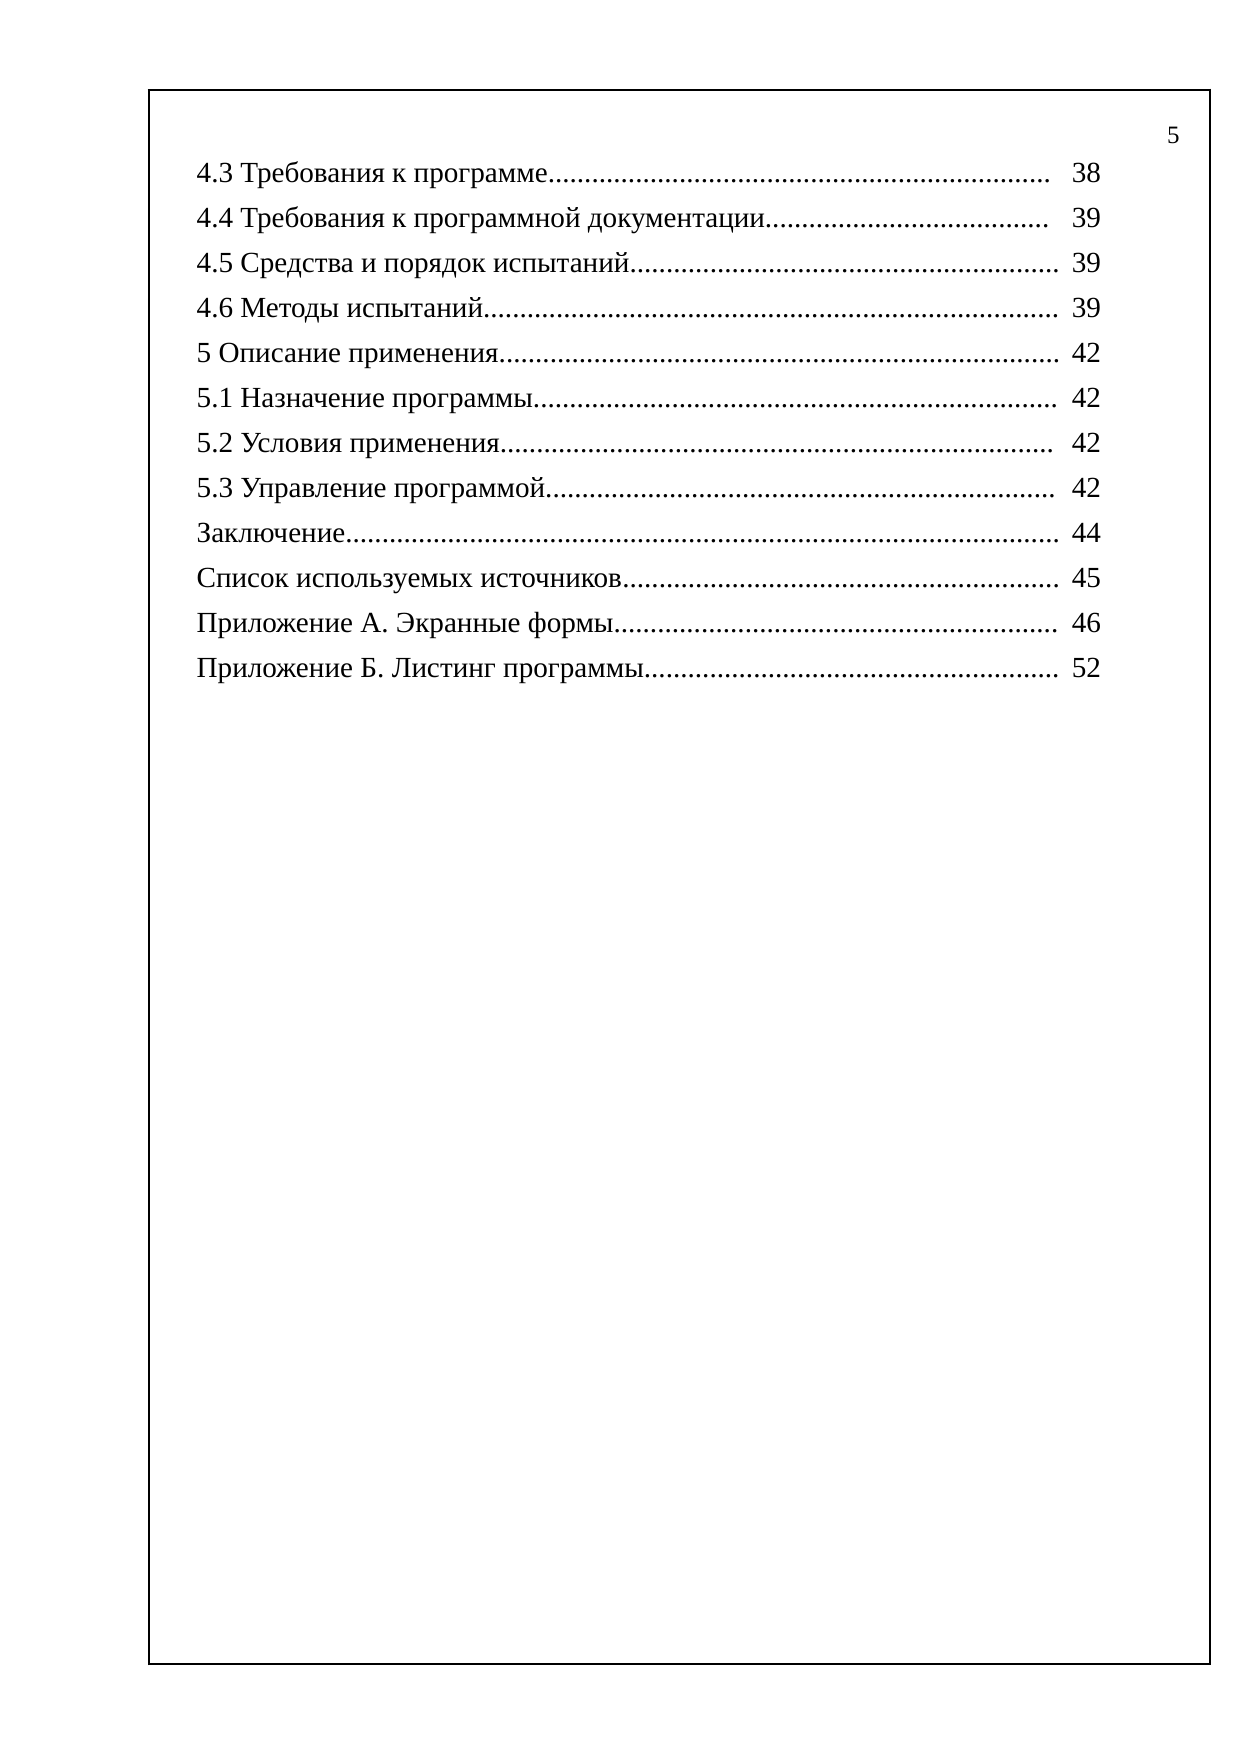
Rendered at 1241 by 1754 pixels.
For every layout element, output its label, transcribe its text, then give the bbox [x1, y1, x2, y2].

table_cell 4.3 Требования к программе..................................................................... [191, 150, 1066, 194]
table_cell 42 [1066, 375, 1145, 419]
table_cell Приложение Б. Листинг программы......................................................... [191, 645, 1066, 689]
table_cell 39 [1066, 240, 1145, 284]
table_cell 5 Описание применения............................................................................. [191, 330, 1066, 374]
table_cell Заключение.................................................................................................. [191, 510, 1066, 554]
table_cell 39 [1066, 285, 1145, 329]
table_cell 52 [1066, 645, 1145, 689]
table_cell Приложение А. Экранные формы............................................................. [191, 600, 1066, 644]
table_cell 4.4 Требования к программной документации....................................... [191, 195, 1066, 239]
table_cell 5.1 Назначение программы........................................................................ [191, 375, 1066, 419]
table_cell 42 [1066, 465, 1145, 509]
table_cell 46 [1066, 600, 1145, 644]
table_cell 5.3 Управление программой...................................................................... [191, 465, 1066, 509]
table_cell Список используемых источников............................................................ [191, 555, 1066, 599]
table_cell 4.6 Методы испытаний............................................................................... [191, 285, 1066, 329]
table_cell 5.2 Условия применения............................................................................ [191, 420, 1066, 464]
table_cell 42 [1066, 420, 1145, 464]
table_cell 45 [1066, 555, 1145, 599]
table_cell 38 [1066, 150, 1145, 194]
table_cell 42 [1066, 330, 1145, 374]
table_cell 44 [1066, 510, 1145, 554]
table_cell 39 [1066, 195, 1145, 239]
table_cell 4.5 Средства и порядок испытаний........................................................... [191, 240, 1066, 284]
